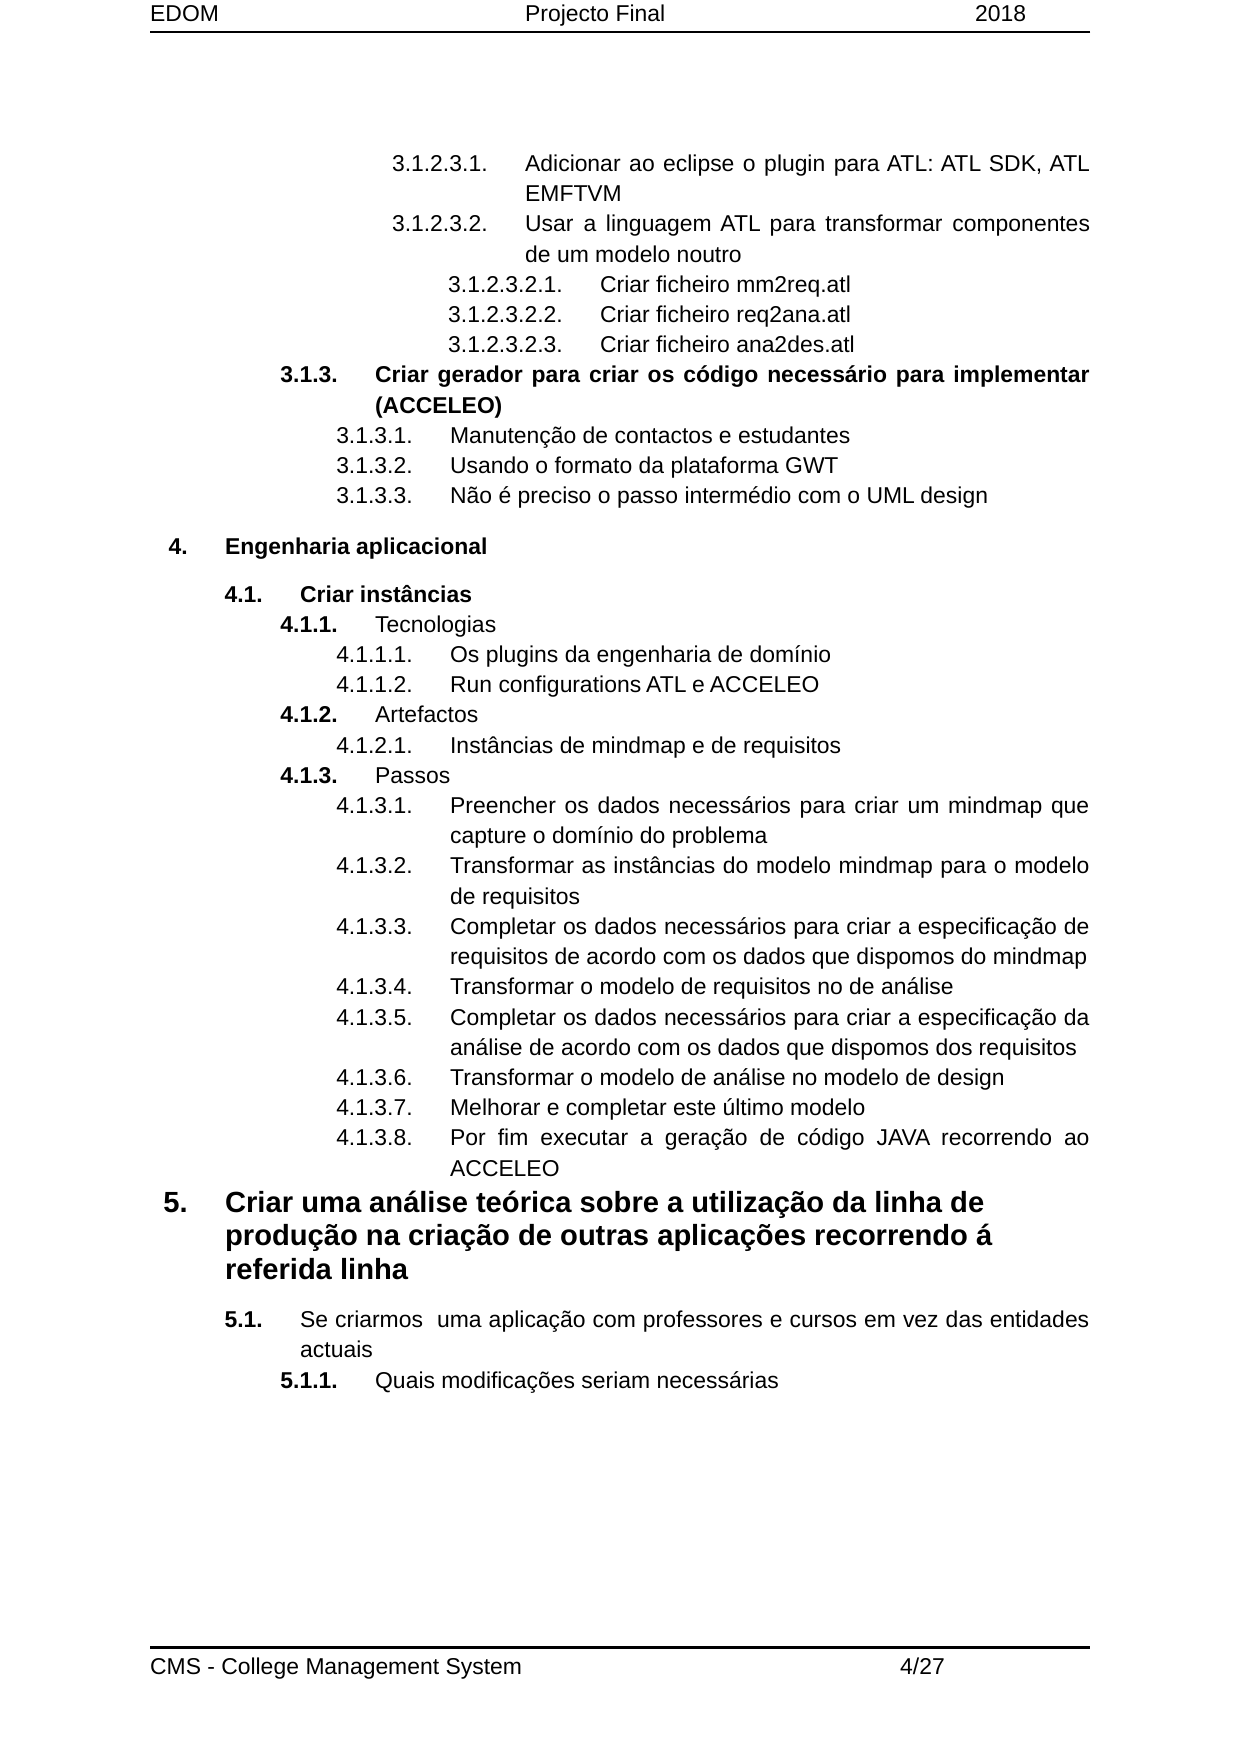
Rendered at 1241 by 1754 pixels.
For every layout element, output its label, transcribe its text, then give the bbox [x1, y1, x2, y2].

list Quais modificações seriam necessárias [337, 1367, 1090, 1393]
list Transformar o modelo de requisitos no de análise [412, 973, 1090, 999]
list Completar os dados necessários para criar a especificação da análise de acordo com os dados que dispomos dos requisitos [412, 1003, 1090, 1060]
list Criar gerador para criar os código necessário para implementar (ACCELEO) [337, 361, 1090, 418]
list Instâncias de mindmap e de requisitos [412, 732, 1090, 758]
subtitle Engenharia aplicacional [187, 533, 1090, 560]
list Criar ficheiro mm2req.atl [562, 271, 1090, 297]
list Melhorar e completar este último modelo [412, 1094, 1090, 1120]
list Tecnologias [337, 611, 1090, 637]
list Não é preciso o passo intermédio com o UML design [412, 482, 1090, 509]
list Passos [337, 762, 1090, 788]
list Transformar as instâncias do modelo mindmap para o modelo de requisitos [412, 852, 1090, 909]
list Criar ficheiro req2ana.atl [562, 301, 1090, 327]
list Se criarmos uma aplicação com professores e cursos em vez das entidades actuais [262, 1306, 1090, 1363]
list Os plugins da engenharia de domínio [412, 641, 1090, 667]
list Run configurations ATL e ACCELEO [412, 671, 1090, 697]
list Manutenção de contactos e estudantes [412, 422, 1090, 448]
list Adicionar ao eclipse o plugin para ATL: ATL SDK, ATL EMFTVM [487, 150, 1090, 207]
list Criar ficheiro ana2des.atl [562, 331, 1090, 358]
list Completar os dados necessários para criar a especificação de requisitos de acordo com os dados que dispomos do mindmap [412, 913, 1090, 969]
list Por fim executar a geração de código JAVA recorrendo ao ACCELEO [412, 1124, 1090, 1181]
list Usar a linguagem ATL para transformar componentes de um modelo noutro [487, 210, 1090, 267]
list Artefactos [337, 701, 1090, 728]
list Preencher os dados necessários para criar um mindmap que capture o domínio do problema [412, 792, 1090, 848]
list Transformar o modelo de análise no modelo de design [412, 1064, 1090, 1090]
list Criar instâncias [262, 581, 1090, 607]
subtitle Criar uma análise teórica sobre a utilização da linha de produção na criação de outras aplicações recorrendo á referida linha [187, 1185, 1090, 1285]
list Usando o formato da plataforma GWT [412, 452, 1090, 478]
